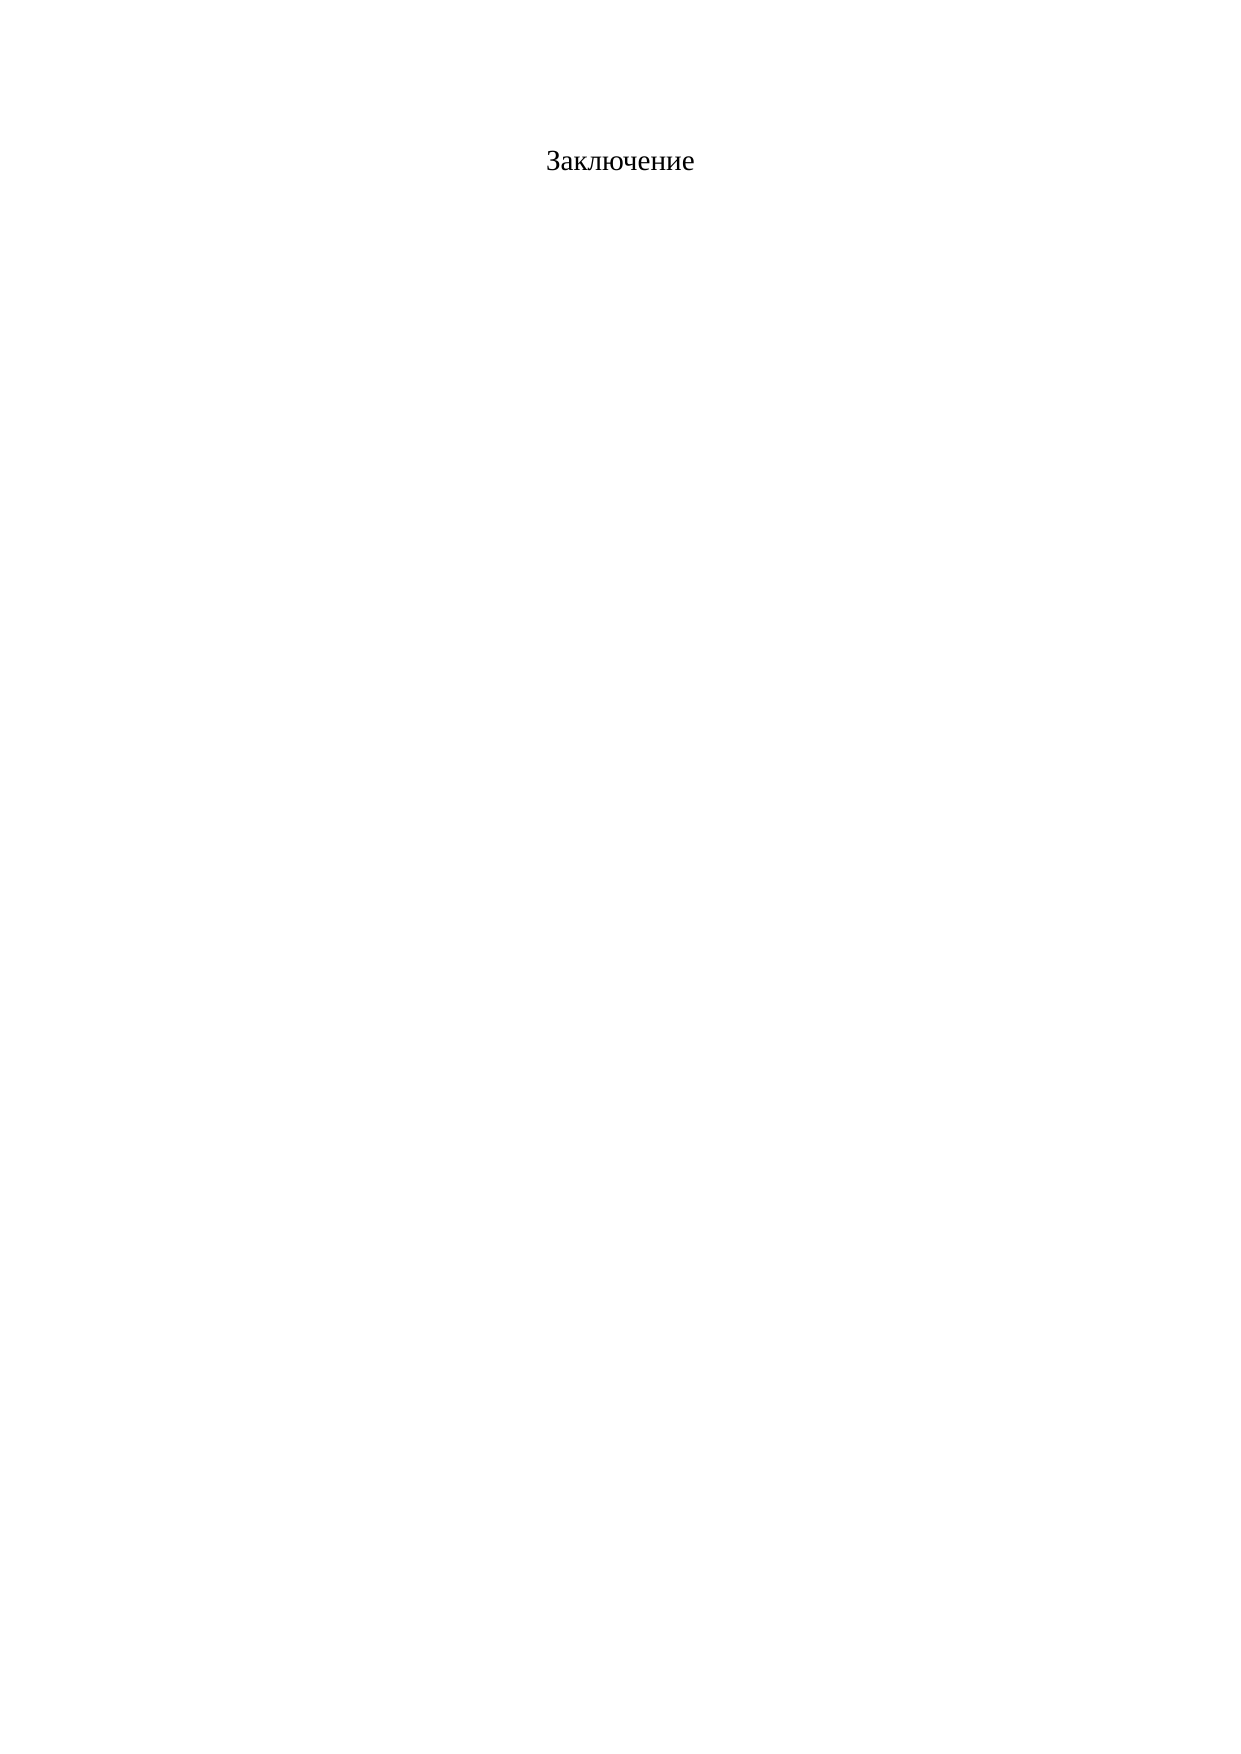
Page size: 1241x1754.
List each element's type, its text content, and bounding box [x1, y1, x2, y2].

subtitle Заключение [118, 143, 1122, 177]
